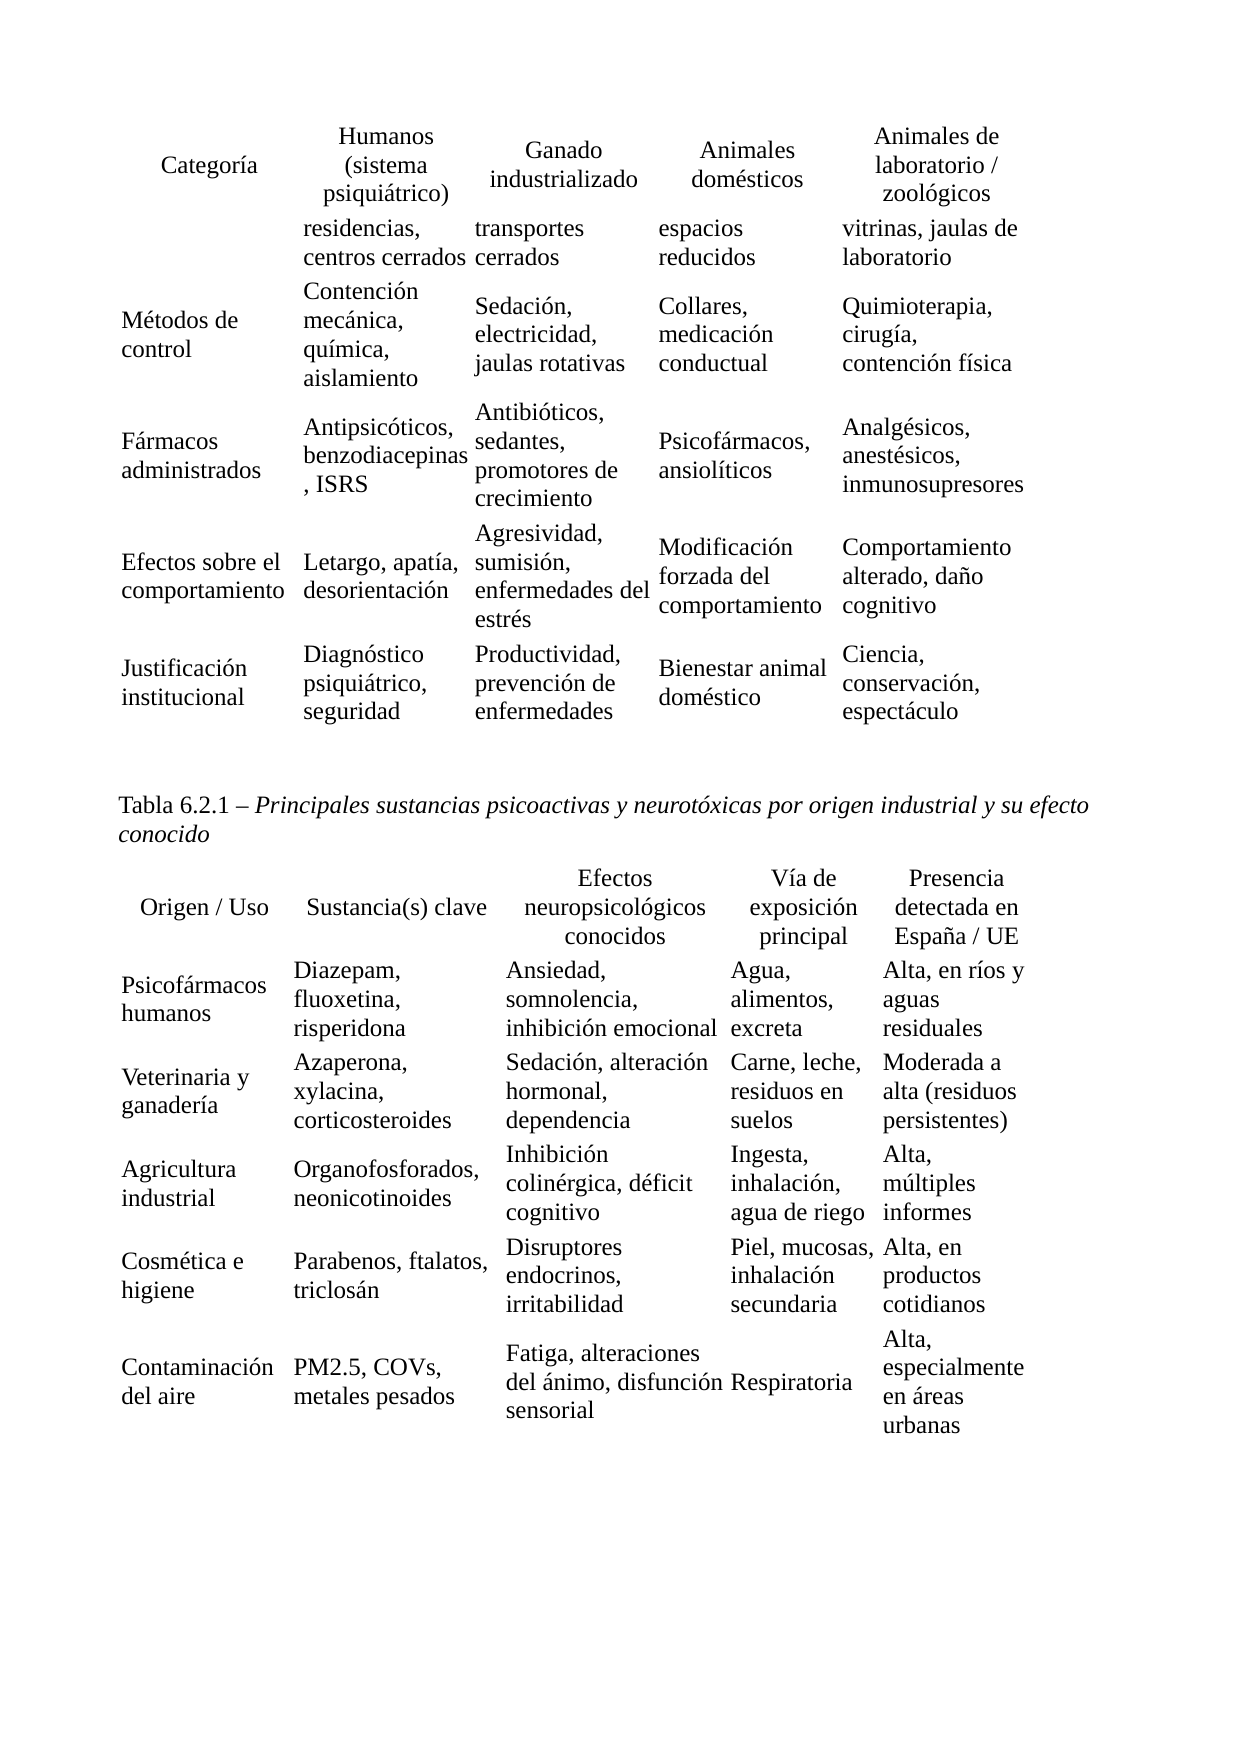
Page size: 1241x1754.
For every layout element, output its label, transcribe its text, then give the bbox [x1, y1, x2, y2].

table_cell Contención mecánica, química, aislamiento [300, 274, 472, 394]
table_cell Antibióticos, sedantes, promotores de crecimiento [472, 394, 655, 515]
table_cell Antipsicóticos, benzodiacepinas, ISRS [300, 394, 472, 515]
table_header Origen / Uso [118, 860, 290, 952]
table_cell residencias, centros cerrados [300, 210, 472, 273]
table_cell Alta, especialmente en áreas urbanas [880, 1321, 1033, 1442]
table_header Vía de exposición principal [728, 860, 880, 952]
table_cell Agresividad, sumisión, enfermedades del estrés [472, 515, 655, 636]
table_cell Letargo, apatía, desorientación [300, 515, 472, 636]
table_cell Alta, múltiples informes [880, 1137, 1033, 1229]
table_header Presencia detectada en España / UE [880, 860, 1033, 952]
table_cell Azaperona, xylacina, corticosteroides [290, 1045, 503, 1137]
table_cell Sedación, alteración hormonal, dependencia [503, 1045, 727, 1137]
table_cell Diagnóstico psiquiátrico, seguridad [300, 636, 472, 728]
table_cell Alta, en productos cotidianos [880, 1229, 1033, 1321]
table_cell Inhibición colinérgica, déficit cognitivo [503, 1137, 727, 1229]
table_header Sustancia(s) clave [290, 860, 503, 952]
table_header Efectos neuropsicológicos conocidos [503, 860, 727, 952]
table_cell espacios reducidos [655, 210, 839, 273]
table_cell Justificación institucional [118, 636, 300, 728]
table_cell transportes cerrados [472, 210, 655, 273]
table_cell Fármacos administrados [118, 394, 300, 515]
subtitle Tabla 6.2.1 – Principales sustancias psicoactivas y neurotóxicas por origen industrial y su efecto conocido [118, 790, 1122, 848]
table_header Animales domésticos [655, 118, 839, 210]
table_cell Respiratoria [728, 1321, 880, 1442]
table_cell Veterinaria y ganadería [118, 1045, 290, 1137]
table_cell Diazepam, fluoxetina, risperidona [290, 953, 503, 1044]
table_cell Psicofármacos, ansiolíticos [655, 394, 839, 515]
table_cell Organofosforados, neonicotinoides [290, 1137, 503, 1229]
table_header Humanos (sistema psiquiátrico) [300, 118, 472, 210]
table_cell [118, 210, 300, 273]
table_cell Agricultura industrial [118, 1137, 290, 1229]
table_cell Fatiga, alteraciones del ánimo, disfunción sensorial [503, 1321, 727, 1442]
table_cell Piel, mucosas, inhalación secundaria [728, 1229, 880, 1321]
table_header Categoría [118, 118, 300, 210]
table_cell Productividad, prevención de enfermedades [472, 636, 655, 728]
table_cell PM2.5, COVs, metales pesados [290, 1321, 503, 1442]
table_cell Agua, alimentos, excreta [728, 953, 880, 1044]
table_cell Modificación forzada del comportamiento [655, 515, 839, 636]
table_cell Comportamiento alterado, daño cognitivo [839, 515, 1033, 636]
table_cell Moderada a alta (residuos persistentes) [880, 1045, 1033, 1137]
table_cell Efectos sobre el comportamiento [118, 515, 300, 636]
table_cell Métodos de control [118, 274, 300, 394]
table_cell Ingesta, inhalación, agua de riego [728, 1137, 880, 1229]
table_cell Ansiedad, somnolencia, inhibición emocional [503, 953, 727, 1044]
table_cell Sedación, electricidad, jaulas rotativas [472, 274, 655, 394]
table_cell Collares, medicación conductual [655, 274, 839, 394]
table_cell Alta, en ríos y aguas residuales [880, 953, 1033, 1044]
table_header Ganado industrializado [472, 118, 655, 210]
table_cell Disruptores endocrinos, irritabilidad [503, 1229, 727, 1321]
table_cell Ciencia, conservación, espectáculo [839, 636, 1033, 728]
table_cell vitrinas, jaulas de laboratorio [839, 210, 1033, 273]
table_cell Parabenos, ftalatos, triclosán [290, 1229, 503, 1321]
table_cell Cosmética e higiene [118, 1229, 290, 1321]
table_cell Bienestar animal doméstico [655, 636, 839, 728]
table_header Animales de laboratorio / zoológicos [839, 118, 1033, 210]
table_cell Contaminación del aire [118, 1321, 290, 1442]
table_cell Carne, leche, residuos en suelos [728, 1045, 880, 1137]
table_cell Analgésicos, anestésicos, inmunosupresores [839, 394, 1033, 515]
table_cell Quimioterapia, cirugía, contención física [839, 274, 1033, 394]
table_cell Psicofármacos humanos [118, 953, 290, 1044]
